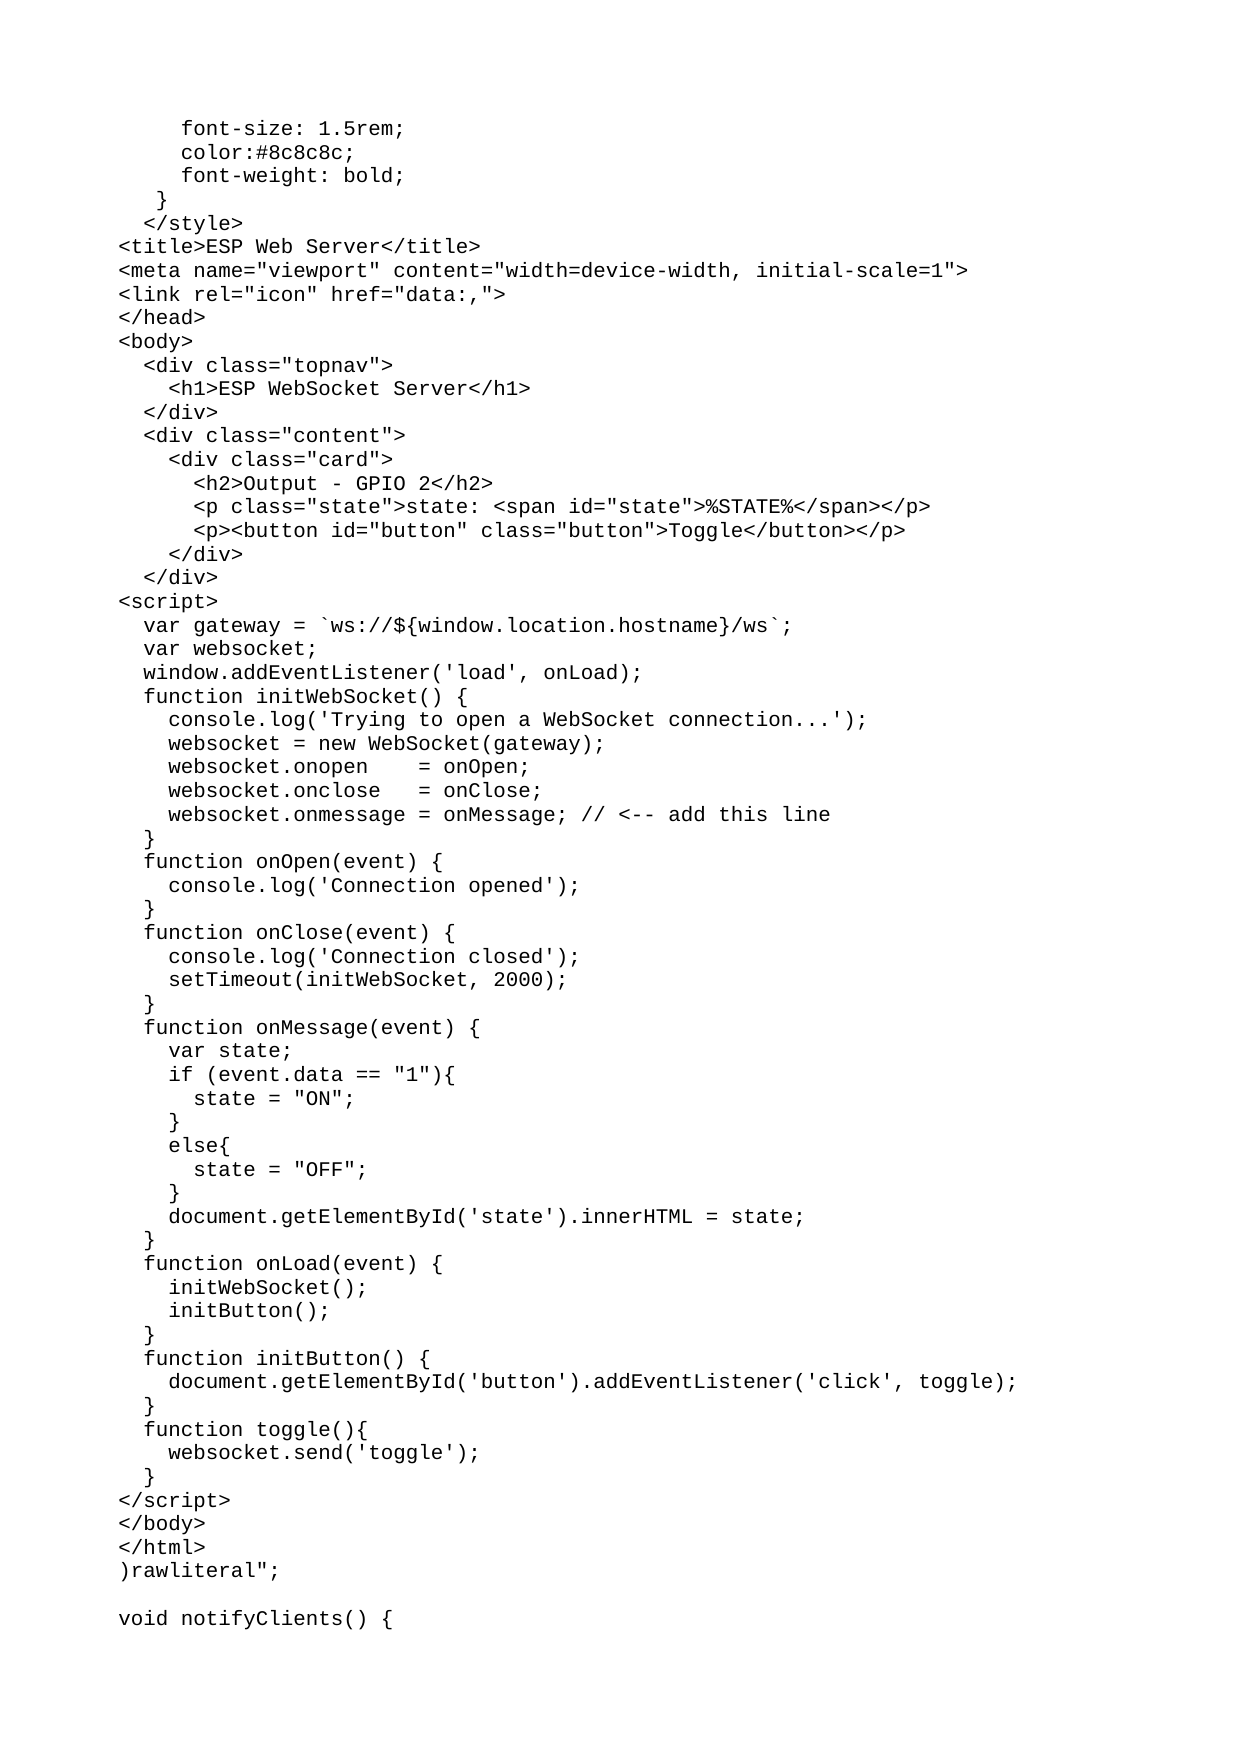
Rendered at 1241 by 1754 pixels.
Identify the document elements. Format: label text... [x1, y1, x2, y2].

text function onOpen(event) { [118, 851, 1122, 875]
text color:#8c8c8c; [118, 142, 1122, 165]
text } [118, 189, 1122, 213]
text console.log('Connection opened'); [118, 875, 1122, 898]
text function initWebSocket() { [118, 686, 1122, 709]
text state = "OFF"; [118, 1158, 1122, 1182]
text } [118, 1466, 1122, 1489]
text <div class="content"> [118, 426, 1122, 449]
text window.addEventListener('load', onLoad); [118, 662, 1122, 686]
text if (event.data == "1"){ [118, 1064, 1122, 1088]
text websocket = new WebSocket(gateway); [118, 733, 1122, 757]
text } [118, 898, 1122, 922]
text )rawliteral"; [118, 1561, 1122, 1584]
text console.log('Trying to open a WebSocket connection...'); [118, 709, 1122, 733]
text <title>ESP Web Server</title> [118, 236, 1122, 260]
text initButton(); [118, 1300, 1122, 1324]
text font-size: 1.5rem; [118, 118, 1122, 142]
text document.getElementById('state').innerHTML = state; [118, 1206, 1122, 1229]
text <h2>Output - GPIO 2</h2> [118, 473, 1122, 496]
text </div> [118, 567, 1122, 591]
text <link rel="icon" href="data:,"> [118, 284, 1122, 307]
text </style> [118, 213, 1122, 236]
text <meta name="viewport" content="width=device-width, initial-scale=1"> [118, 260, 1122, 284]
text function onLoad(event) { [118, 1253, 1122, 1277]
text setTimeout(initWebSocket, 2000); [118, 969, 1122, 993]
text <p><button id="button" class="button">Toggle</button></p> [118, 520, 1122, 544]
text websocket.onopen = onOpen; [118, 757, 1122, 780]
text <div class="card"> [118, 449, 1122, 473]
text var websocket; [118, 638, 1122, 662]
text else{ [118, 1135, 1122, 1158]
text </div> [118, 402, 1122, 426]
text } [118, 993, 1122, 1017]
text websocket.onclose = onClose; [118, 780, 1122, 804]
text } [118, 1182, 1122, 1206]
text document.getElementById('button').addEventListener('click', toggle); [118, 1371, 1122, 1395]
text function onClose(event) { [118, 922, 1122, 946]
text <div class="topnav"> [118, 354, 1122, 378]
text state = "ON"; [118, 1088, 1122, 1111]
text } [118, 1395, 1122, 1419]
text </script> [118, 1489, 1122, 1513]
text void notifyClients() { [118, 1608, 1122, 1631]
text } [118, 1111, 1122, 1135]
text initWebSocket(); [118, 1277, 1122, 1300]
text function onMessage(event) { [118, 1017, 1122, 1040]
text function toggle(){ [118, 1419, 1122, 1442]
text </head> [118, 307, 1122, 331]
text var state; [118, 1040, 1122, 1064]
text } [118, 827, 1122, 851]
text } [118, 1324, 1122, 1348]
text websocket.onmessage = onMessage; // <-- add this line [118, 804, 1122, 827]
text function initButton() { [118, 1348, 1122, 1371]
text </body> [118, 1513, 1122, 1537]
text </html> [118, 1537, 1122, 1561]
text websocket.send('toggle'); [118, 1442, 1122, 1466]
text <h1>ESP WebSocket Server</h1> [118, 378, 1122, 402]
text var gateway = `ws://${window.location.hostname}/ws`; [118, 615, 1122, 638]
text <body> [118, 331, 1122, 354]
text </div> [118, 544, 1122, 567]
text <script> [118, 591, 1122, 615]
text <p class="state">state: <span id="state">%STATE%</span></p> [118, 496, 1122, 520]
text font-weight: bold; [118, 165, 1122, 189]
text } [118, 1229, 1122, 1253]
text console.log('Connection closed'); [118, 946, 1122, 969]
